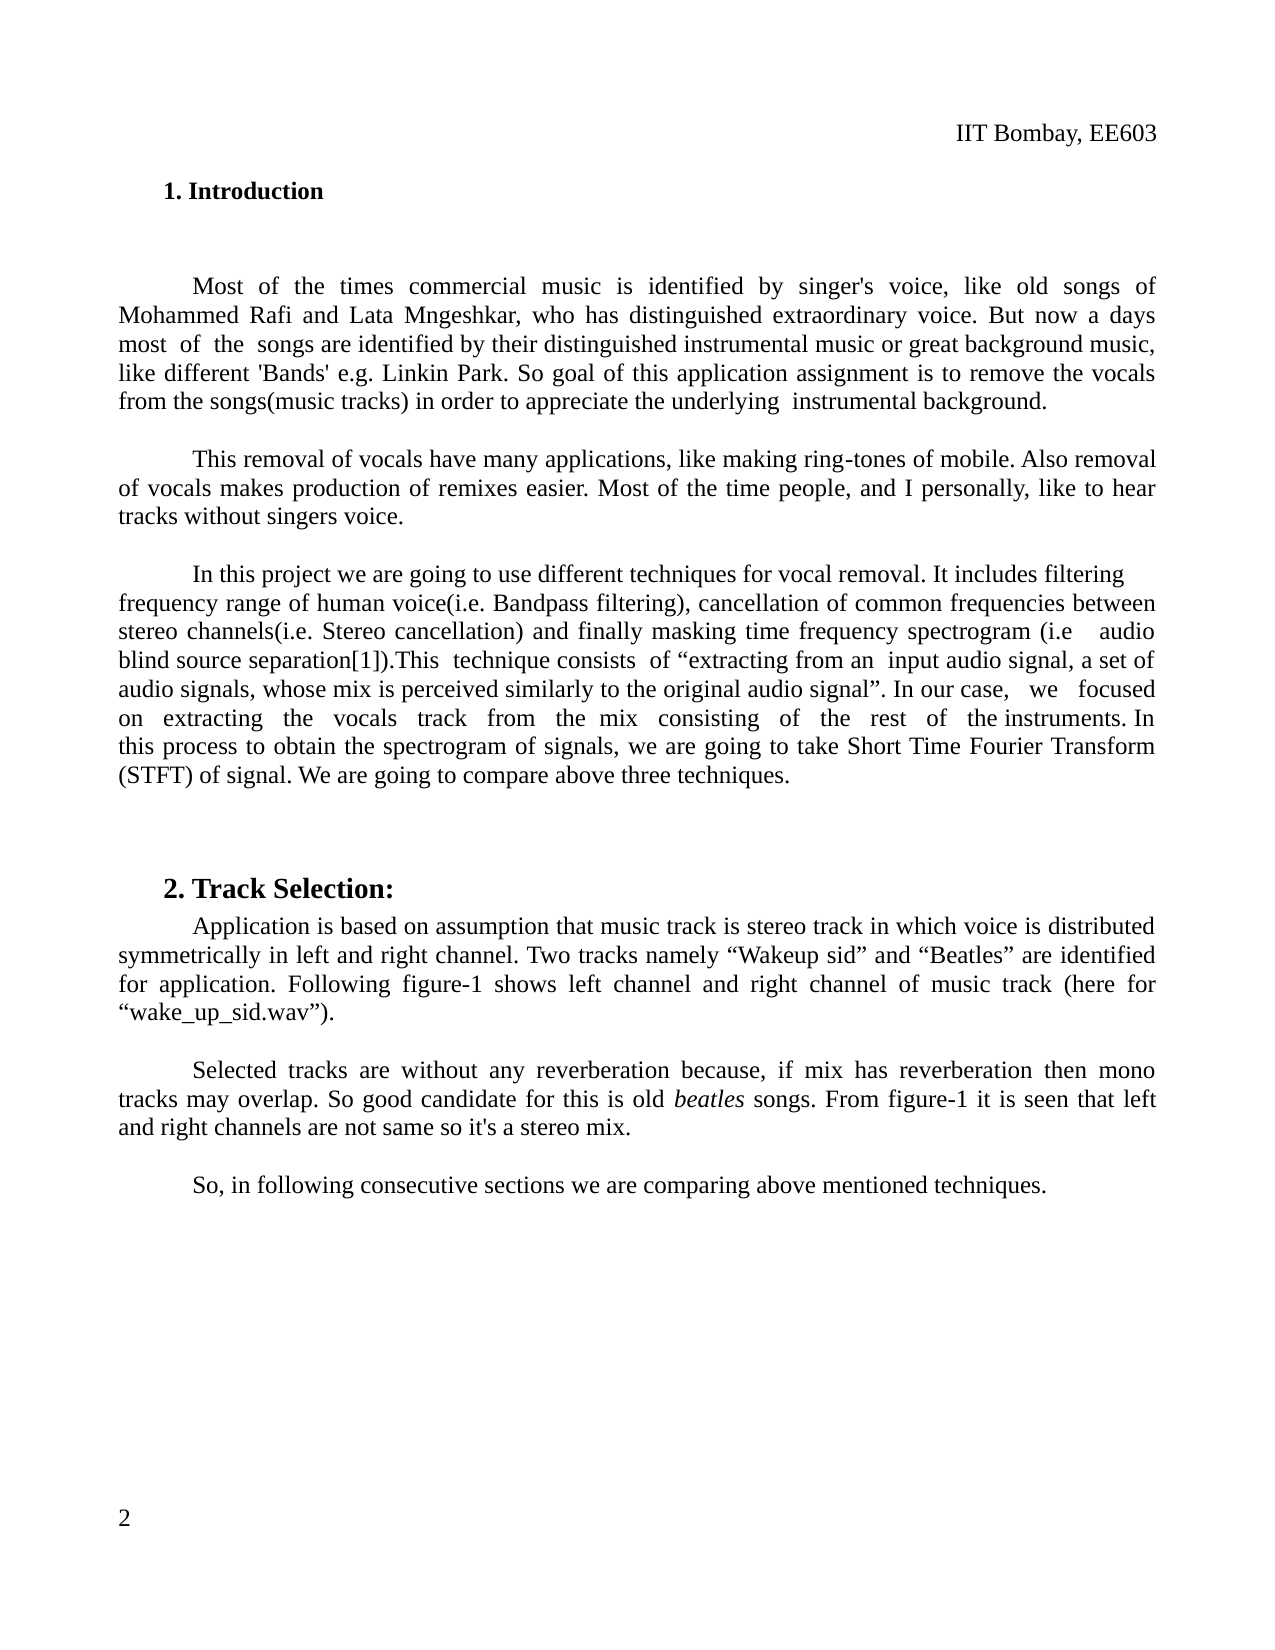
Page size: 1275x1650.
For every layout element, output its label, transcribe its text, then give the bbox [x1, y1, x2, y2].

text Application is based on assumption that music track is stereo track in which voice is distributed symmetrically in left and right channel. Two tracks namely “Wakeup sid” and “Beatles” are identified for application. Following figure-1 shows left channel and right channel of music track (here for “wake_up_sid.wav”). [118, 911, 1157, 1026]
text Selected tracks are without any reverberation because, if mix has reverberation then mono tracks may overlap. So good candidate for this is old beatles songs. From figure-1 it is seen that left and right channels are not same so it's a stereo mix. [118, 1055, 1157, 1141]
text Most of the times commercial music is identified by singer's voice, like old songs of Mohammed Rafi and Lata Mngeshkar, who has distinguished extraordinary voice. But now a days most of the songs are identified by their distinguished instrumental music or great background music, like different 'Bands' e.g. Linkin Park. So goal of this application assignment is to remove the vocals from the songs(music tracks) in order to appreciate the underlying instrumental background. [118, 271, 1157, 415]
subtitle 1. Introduction [163, 176, 1157, 205]
text So, in following consecutive sections we are comparing above mentioned techniques. [118, 1170, 1157, 1199]
text In this project we are going to use different techniques for vocal removal. It includes filtering [118, 559, 1157, 588]
subtitle 2. Track Selection: [163, 871, 1157, 905]
text This removal of vocals have many applications, like making ring­-tones of mobile. Also removal of vocals makes production of remixes easier. Most of the time people, and I personally, like to hear tracks without singers voice. [118, 444, 1157, 530]
text frequency range of human voice(i.e. Bandpass filtering), cancellation of common frequencies between stereo channels(i.e. Stereo cancellation) and finally masking time frequency spectrogram (i.e audio blind source separation[1]).This technique consists of “extracting from an input audio signal, a set of audio signals, whose mix is perceived similarly to the original audio signal”. In our case, we focused on extracting the vocals track from the mix consisting of the rest of the instruments. In this process to obtain the spectrogram of signals, we are going to take Short Time Fourier Transform (STFT) of signal. We are going to compare above three techniques. [118, 588, 1157, 789]
